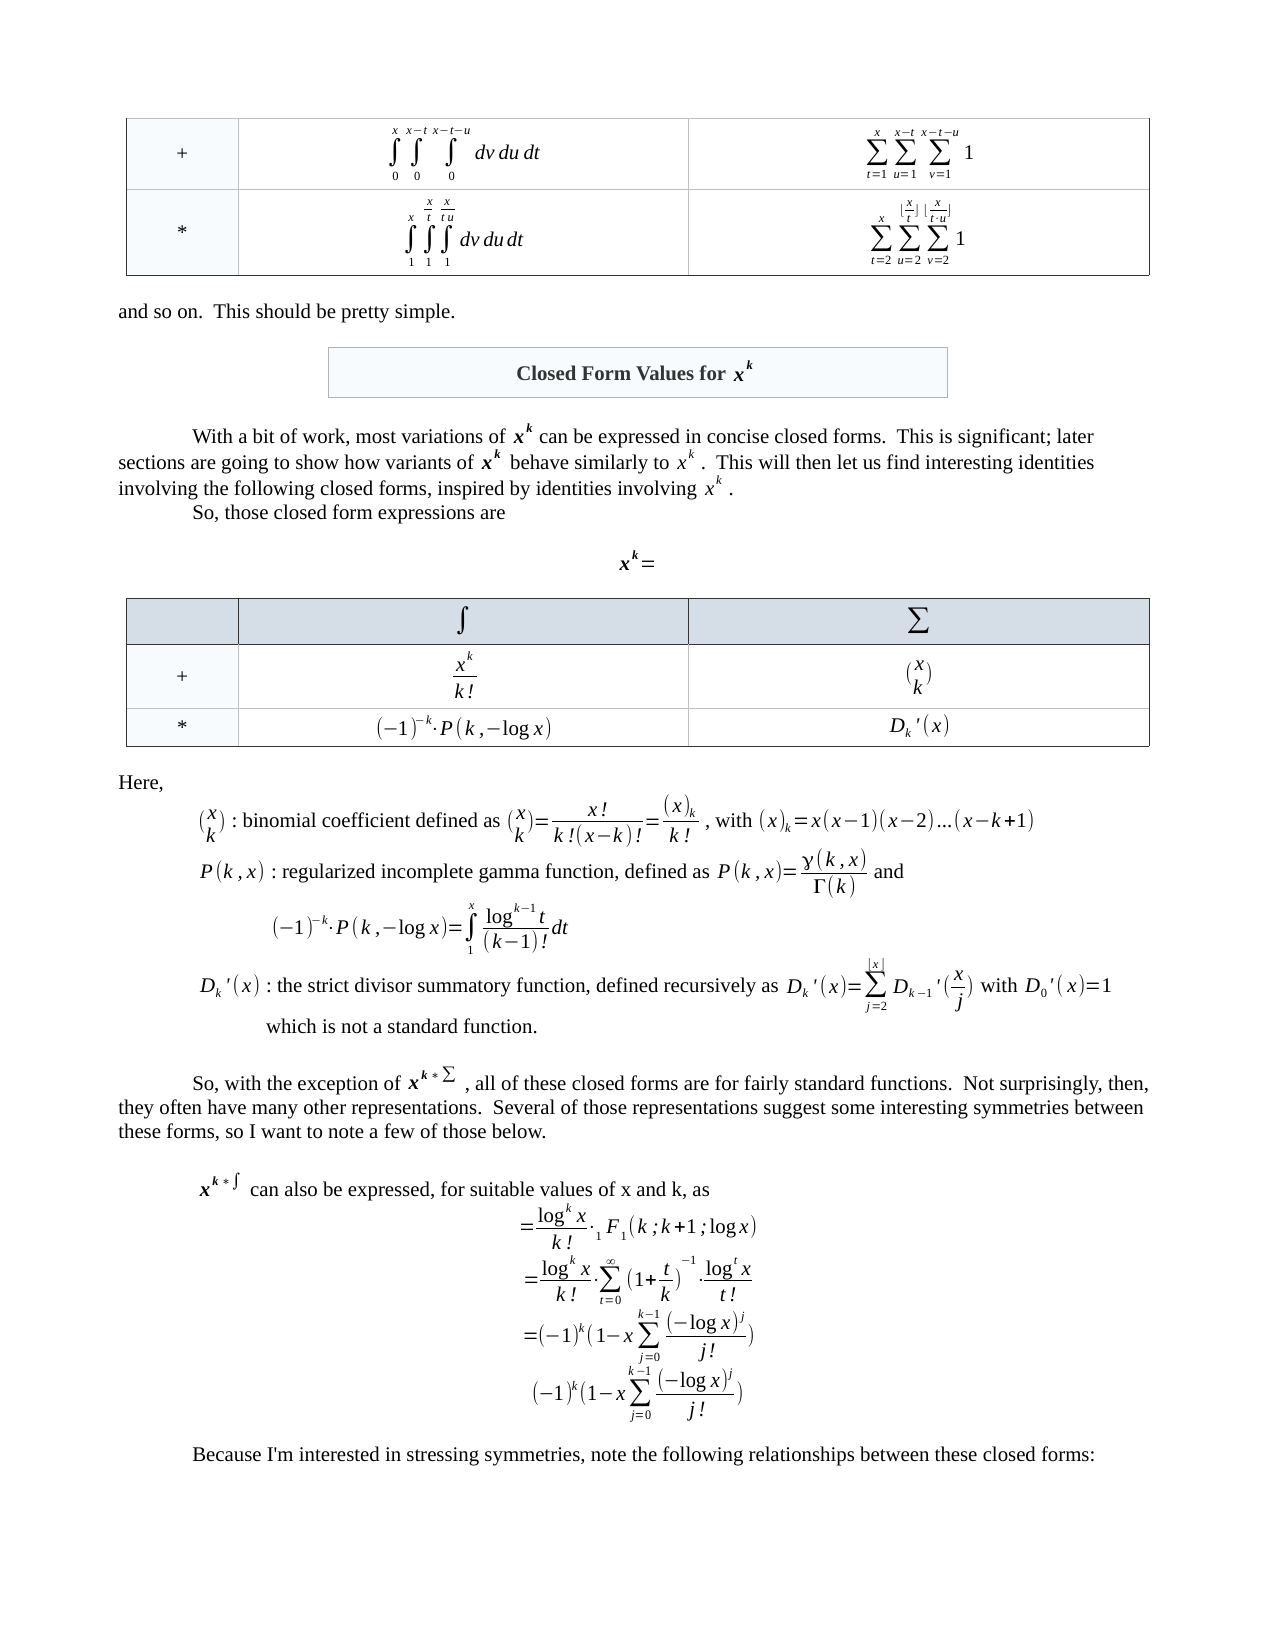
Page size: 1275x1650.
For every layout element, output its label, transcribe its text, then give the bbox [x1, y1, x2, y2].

text and so on. This should be pretty simple. [118, 299, 1157, 323]
table_cell [689, 645, 1149, 707]
text So, with the exception of, all of these closed forms are for fairly standard functions. Not surprisingly, then, they often have many other representations. Several of those representations suggest some interesting symmetries between these forms, so I want to note a few of those below. [118, 1067, 1157, 1143]
table_cell [239, 190, 688, 275]
text can also be expressed, for suitable values of x and k, as [118, 1171, 1157, 1201]
text : the strict divisor summatory function, defined recursively aswith which is not a standard function. [118, 957, 1157, 1038]
text So, those closed form expressions are [118, 500, 1157, 524]
text Because I'm interested in stressing symmetries, note the following relationships between these closed forms: [118, 1442, 1157, 1466]
table_cell [239, 645, 688, 707]
text : regularized incomplete gamma function, defined asand [118, 848, 1157, 957]
table_cell [689, 709, 1149, 746]
text : binomial coefficient defined as, with [118, 794, 1157, 848]
table_cell + [127, 119, 238, 189]
text Here, [118, 770, 1157, 794]
table_cell [689, 190, 1149, 275]
table_cell [689, 119, 1149, 189]
table_header [689, 599, 1149, 644]
text Closed Form Values for [329, 348, 947, 397]
table_header [239, 599, 688, 644]
table_cell + [127, 645, 238, 707]
table_cell [239, 119, 688, 189]
table_cell * [127, 190, 238, 275]
table_header [127, 599, 238, 644]
table_cell * [127, 709, 238, 746]
text With a bit of work, most variations ofcan be expressed in concise closed forms. This is significant; later sections are going to show how variants ofbehave similarly to. This will then let us find interesting identities involving the following closed forms, inspired by identities involving. [118, 421, 1157, 500]
table_cell [239, 709, 688, 746]
